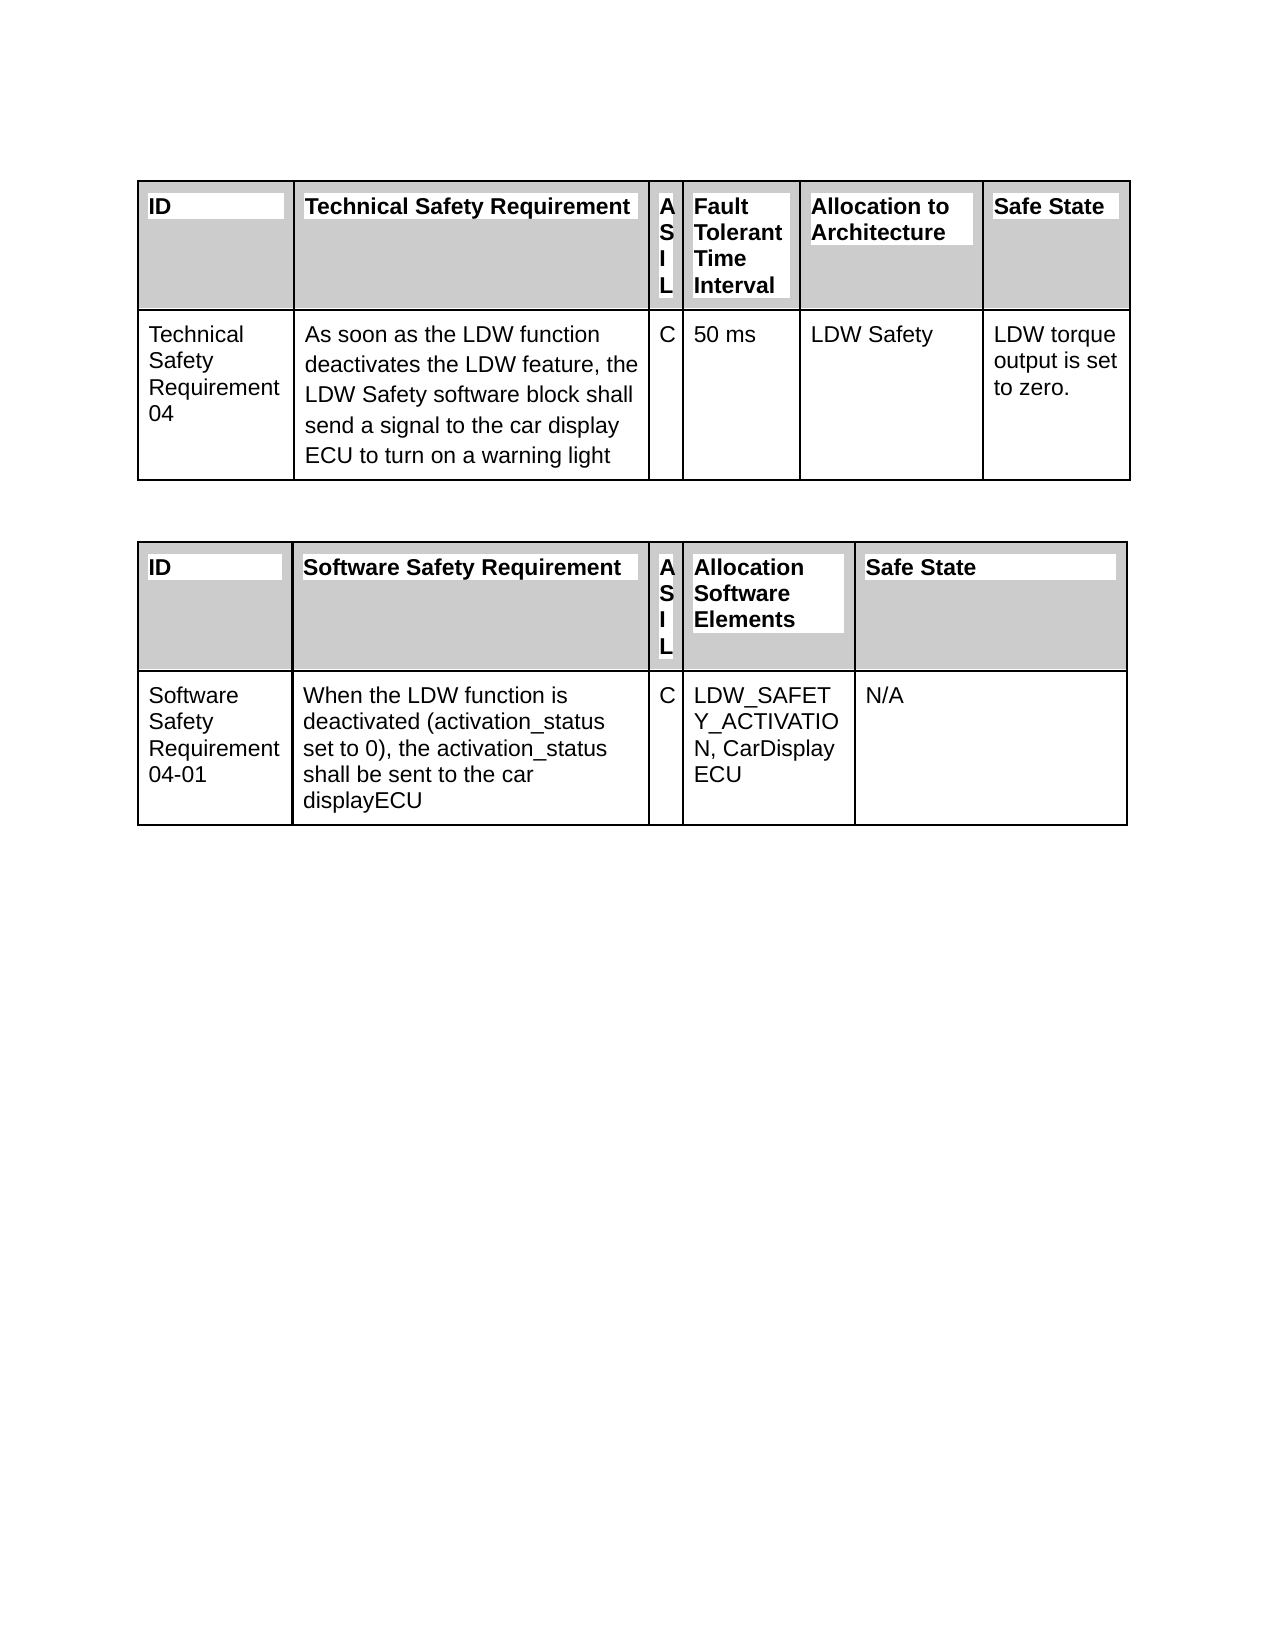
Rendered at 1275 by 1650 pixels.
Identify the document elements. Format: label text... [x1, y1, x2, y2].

table_cell N/A [856, 672, 1126, 824]
table_cell C [650, 311, 682, 479]
table_header ID [139, 543, 291, 669]
table_header Safe State [856, 543, 1126, 669]
table_cell LDW Safety [801, 311, 982, 479]
table_cell As soon as the LDW function deactivates the LDW feature, the LDW Safety software block shall send a signal to the car display ECU to turn on a warning light [295, 311, 648, 479]
table_header ASIL [650, 543, 682, 669]
table_header Allocation to Architecture [801, 182, 982, 308]
table_header Technical Safety Requirement [295, 182, 648, 308]
table_header Allocation Software Elements [684, 543, 854, 669]
table_cell LDW_SAFETY_ACTIVATION, CarDisplay ECU [684, 672, 854, 824]
table_header Software Safety Requirement [294, 543, 648, 669]
table_header Safe State [984, 182, 1129, 308]
table_cell Software Safety Requirement 04-01 [139, 672, 291, 824]
table_cell LDW torque output is set to zero. [984, 311, 1129, 479]
table_cell C [650, 672, 682, 824]
table_header ID [139, 182, 293, 308]
table_header ASIL [650, 182, 682, 308]
table_cell 50 ms [684, 311, 799, 479]
table_cell Technical Safety Requirement 04 [139, 311, 293, 479]
table_header Fault Tolerant Time Interval [684, 182, 799, 308]
table_cell When the LDW function is deactivated (activation_status set to 0), the activation_status shall be sent to the car displayECU [294, 672, 648, 824]
